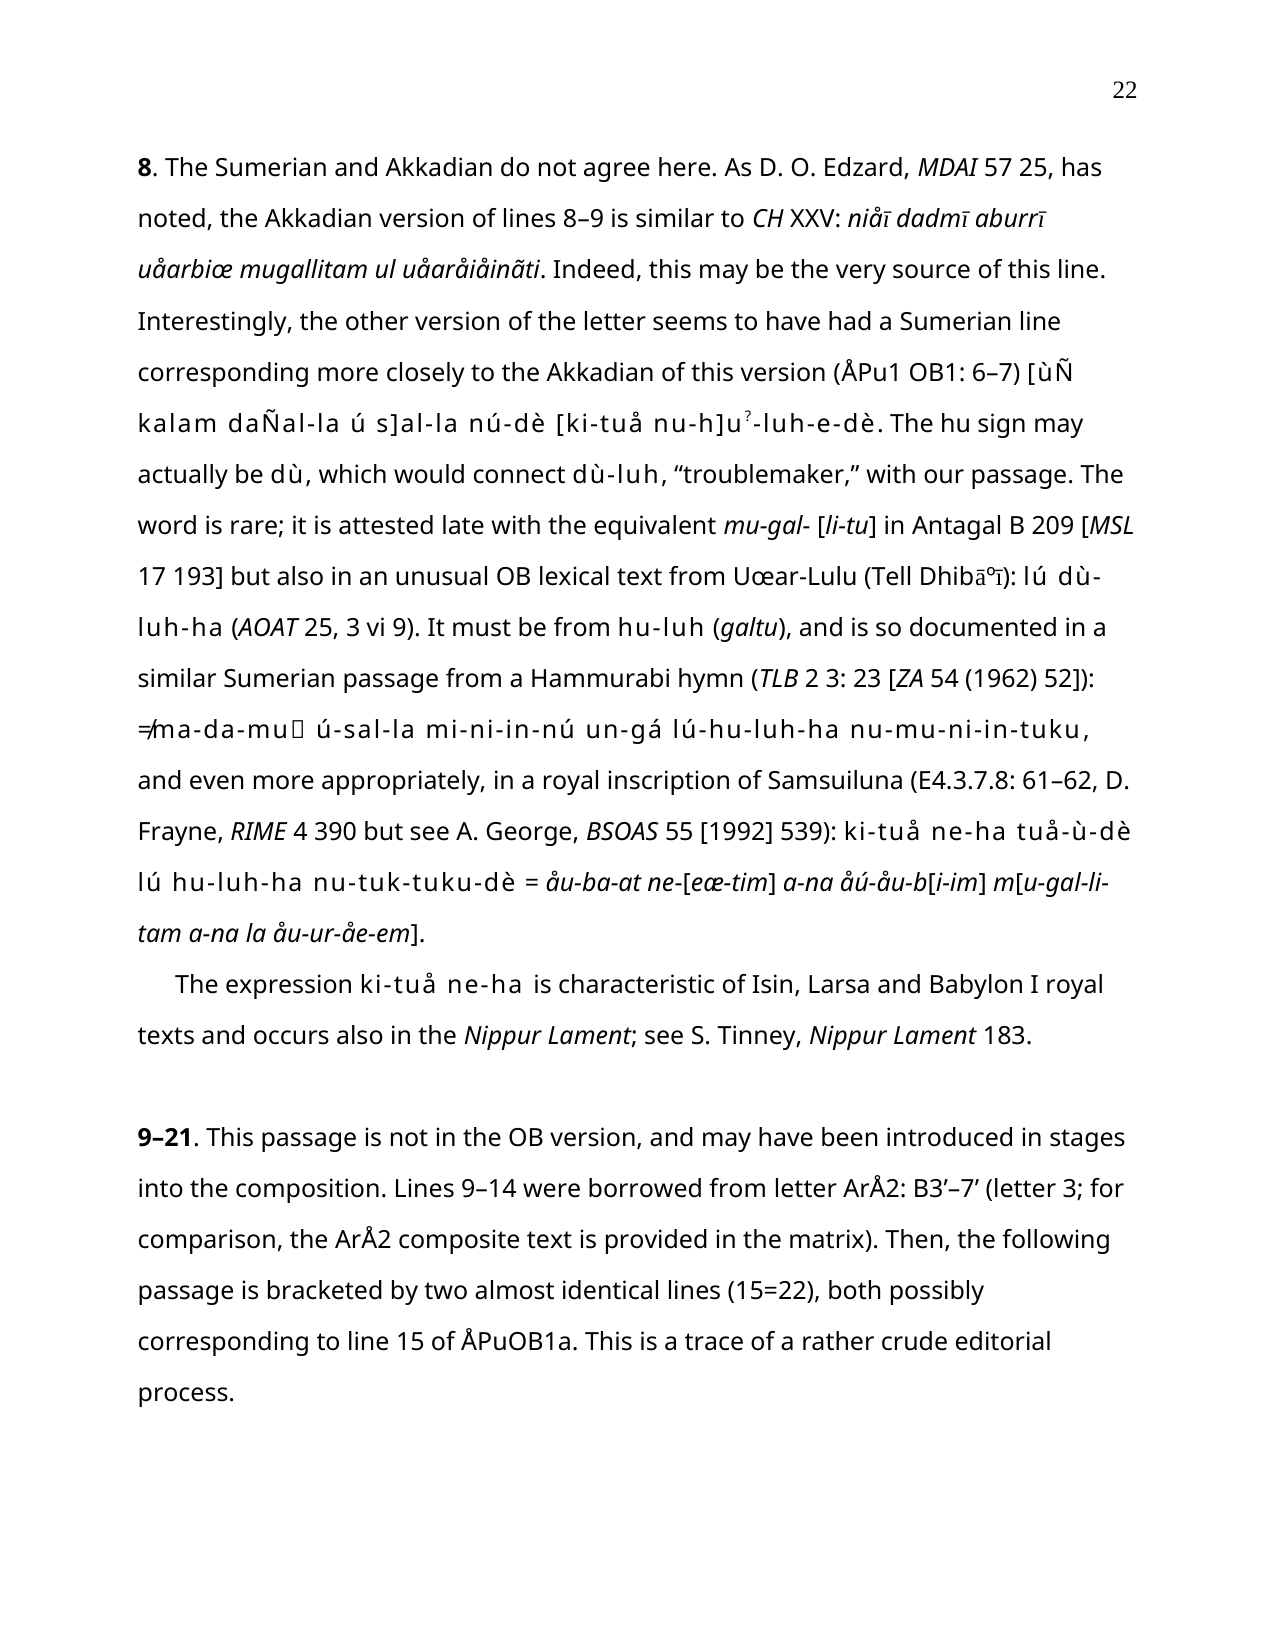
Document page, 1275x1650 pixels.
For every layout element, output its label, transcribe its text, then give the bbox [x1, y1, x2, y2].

text 8. The Sumerian and Akkadian do not agree here. As D. O. Edzard,­ MDAI 57 25, has noted, the Akkadian version of lines 8–9 is similar to CH XXV­: niåī dadmī aburrī uåarbiœ mugallitam ul uåaråiåinãti. Indeed, this may be the very source of this line. Interestingly, the other version of the letter seems to have had a Sumerian line corresponding more closely to the Akkadian of this version (ÅPu1 OB1: 6–7) [ùÑ kalam daÑal-la ú s]al-la nú-dè [ki-tuå nu-h]u?-luh-e-dè. The hu sign may actually be dù, which would connect dù-luh, “troublemaker,” with our passage. The word is rare; it is attested late with the equivalent mu-gal- [li-tu] in Antagal B 209 [MSL 17 193] but also in an unusual OB lexical text from Uœar-Lulu (Tell Dhibāºī): lú dù-luh-ha (AOAT 25, 3 vi 9). It must be from hu-luh (galtu), and is so documented in a similar Sumerian passage from a Hammurabi hymn (TLB 2 3: 23 [ZA 54 (1962) 52]): ≠ma-da-mu ú-sal-la mi-ni-in-nú un-gá lú-hu-luh-ha nu-mu-ni-in-tuku, and even more appropriately, in a royal inscription of Samsuiluna (E4.3.7.8: 61–62, D. Frayne, RIME 4 390 but see A. George, BSOAS 55 [1992] 539): ki-tuå ne-ha tuå-ù-dè lú hu-luh-ha nu-tuk-tuku-dè = åu-ba-at ne-[eæ-tim] a-na åú-åu-b[i-im] m[u-gal-li-tam a-na la åu-ur-åe-em]. [137, 150, 1138, 950]
text 9–21. This passage is not in the OB version, and may have been introduced in stages into the composition. Lines 9–14 were borrowed from letter ArÅ2: B3’–7’ (letter 3; for comparison, the ArÅ2 composite text is provided in the matrix). Then, the following passage is bracketed by two almost identical lines (15=22), both possibly corresponding to line 15 of ÅPuOB1a. This is a trace of a rather crude editorial process. [137, 1120, 1138, 1409]
text The expression ki-tuå ne-ha is characteristic of Isin, Larsa and Babylon I royal texts and occurs also in the Nippur Lament; see S. Tinney, Nippur Lament 183. [137, 967, 1138, 1052]
